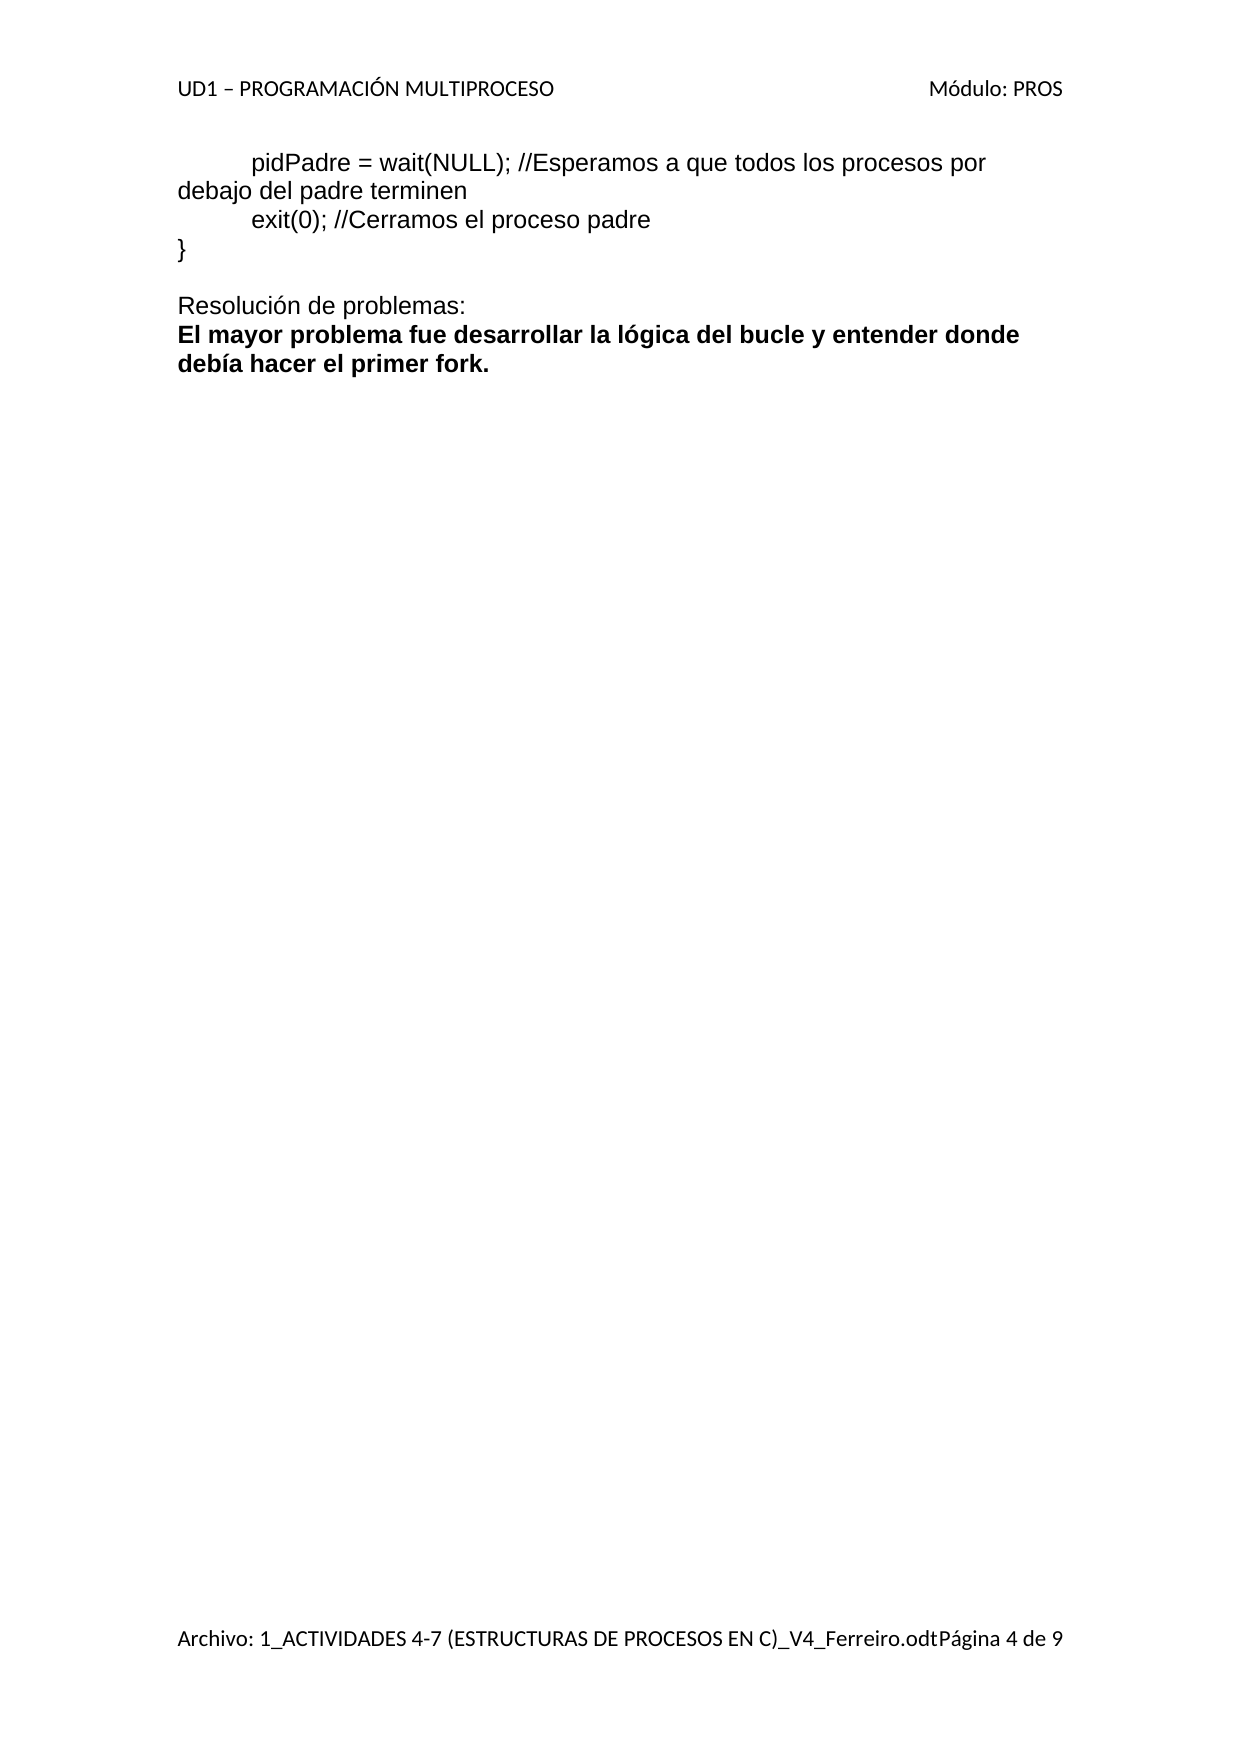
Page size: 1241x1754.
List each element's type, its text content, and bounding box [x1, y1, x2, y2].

text pidPadre = wait(NULL); //Esperamos a que todos los procesos por debajo del padre terminen [177, 148, 1063, 205]
text exit(0); //Cerramos el proceso padre [177, 205, 1063, 234]
text Resolución de problemas: [177, 291, 1063, 320]
text El mayor problema fue desarrollar la lógica del bucle y entender donde debía hacer el primer fork. [177, 320, 1063, 378]
text } [177, 234, 1063, 263]
